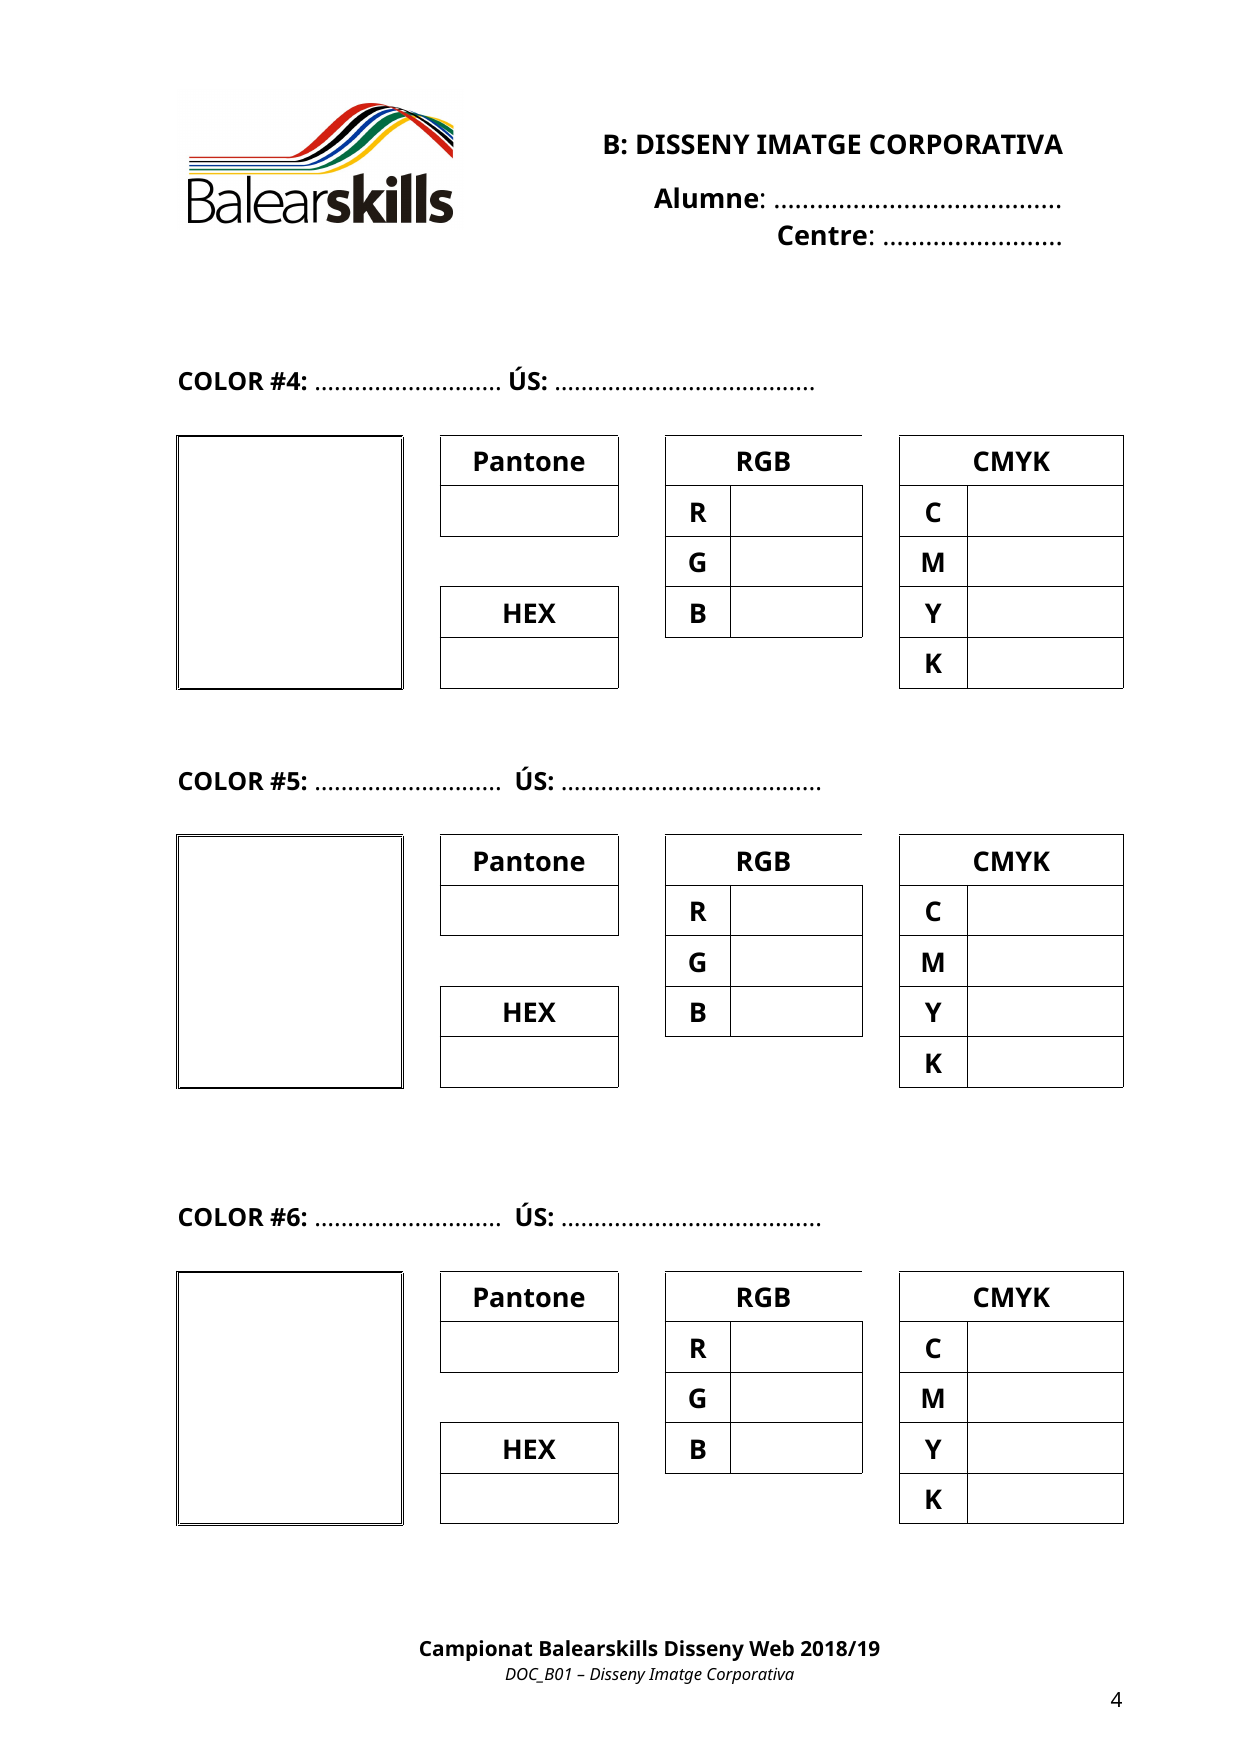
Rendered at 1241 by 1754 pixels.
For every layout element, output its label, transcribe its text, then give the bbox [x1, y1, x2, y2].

table_cell [440, 537, 618, 586]
table_cell Y [900, 587, 967, 637]
table_cell [441, 1322, 618, 1372]
table_header CMYK [899, 835, 1123, 885]
table_cell [404, 1473, 440, 1523]
text COLOR #5: …......................... ÚS: ….................................... [177, 763, 1122, 797]
table_header [862, 1271, 899, 1321]
text COLOR #4: …......................... ÚS: ….................................... [177, 364, 1122, 398]
table_cell [404, 1422, 440, 1473]
table_cell [968, 1474, 1123, 1523]
table_cell [619, 637, 665, 687]
table_cell [619, 586, 665, 637]
table_cell B [666, 1423, 730, 1473]
table_cell [665, 1037, 730, 1087]
table_cell [968, 1037, 1123, 1087]
table_cell [441, 1474, 618, 1523]
table_cell [731, 486, 862, 536]
table_cell [404, 986, 440, 1036]
table_cell [731, 1423, 862, 1473]
table_cell Y [900, 987, 967, 1036]
table_cell [618, 1372, 665, 1422]
table_cell [863, 1372, 899, 1422]
table_header [618, 1271, 665, 1321]
table_cell [968, 1322, 1123, 1372]
table_header Pantone [440, 436, 618, 485]
table_cell [665, 1474, 730, 1523]
table_cell [618, 935, 665, 986]
table_header [862, 834, 899, 885]
table_cell [968, 638, 1123, 687]
table_cell K [900, 1474, 967, 1523]
table_cell [404, 1321, 440, 1372]
table_cell [619, 1473, 665, 1523]
table_cell G [666, 936, 730, 986]
table_cell [863, 885, 899, 935]
picture [177, 89, 465, 230]
table_cell [404, 485, 440, 536]
table_cell [730, 1474, 862, 1523]
table_cell [618, 536, 665, 586]
table_cell [731, 1373, 862, 1422]
table_cell [863, 536, 899, 586]
table_cell B [666, 987, 730, 1036]
text COLOR #6: …......................... ÚS: ….................................... [177, 1200, 1122, 1234]
table_header [179, 437, 402, 687]
table_cell [619, 1422, 665, 1473]
table_cell G [666, 1373, 730, 1422]
table_cell HEX [441, 987, 618, 1036]
table_cell [968, 936, 1123, 986]
table_cell [404, 935, 440, 986]
table_cell M [900, 936, 967, 986]
table_cell [863, 986, 899, 1036]
table_cell [440, 1373, 618, 1422]
table_cell [404, 637, 440, 687]
table_cell [731, 987, 862, 1036]
table_header [862, 435, 899, 485]
table_cell [968, 886, 1123, 935]
table_cell [731, 587, 862, 637]
table_cell M [900, 537, 967, 586]
table_cell [731, 1322, 862, 1372]
table_cell [441, 486, 618, 536]
table_cell R [666, 486, 730, 536]
table_cell K [900, 1037, 967, 1087]
table_cell HEX [441, 1423, 618, 1473]
table_header RGB [666, 1272, 862, 1321]
table_cell [863, 1422, 899, 1473]
table_header [402, 834, 440, 885]
table_header CMYK [900, 1272, 1123, 1321]
table_header [179, 1273, 402, 1523]
table_cell [730, 1037, 862, 1087]
table_header [179, 837, 401, 1087]
table_cell HEX [441, 587, 618, 637]
table_header CMYK [899, 436, 1123, 485]
table_cell [404, 885, 440, 935]
table_cell [863, 586, 899, 637]
table_cell [862, 637, 899, 687]
table_cell M [900, 1373, 967, 1422]
table_cell [619, 1321, 665, 1372]
table_cell [619, 1036, 665, 1087]
table_cell [441, 638, 618, 687]
table_header [402, 435, 440, 485]
table_cell K [900, 638, 967, 687]
table_cell [404, 1372, 440, 1422]
table_cell G [666, 537, 730, 586]
table_cell [863, 485, 899, 536]
table_cell [404, 536, 440, 586]
table_cell R [666, 1322, 730, 1372]
table_cell [404, 1036, 440, 1087]
table_cell B [666, 587, 730, 637]
table_cell [862, 1473, 899, 1523]
table_header RGB [665, 835, 862, 885]
table_cell R [666, 886, 730, 935]
table_cell [441, 886, 618, 935]
table_header Pantone [441, 1272, 618, 1321]
table_cell [968, 1423, 1123, 1473]
table_header [618, 834, 665, 885]
table_cell [619, 986, 665, 1036]
table_cell C [900, 886, 967, 935]
table_cell C [900, 1322, 967, 1372]
table_header Pantone [440, 835, 618, 885]
table_cell [619, 885, 665, 935]
table_cell [731, 936, 862, 986]
table_cell [440, 936, 618, 986]
table_cell [968, 486, 1123, 536]
table_cell [665, 638, 730, 687]
table_cell [404, 586, 440, 637]
table_cell [863, 935, 899, 986]
table_cell [730, 638, 862, 687]
table_cell [968, 987, 1123, 1036]
table_header [402, 1271, 440, 1321]
table_cell [862, 1036, 899, 1087]
table_cell [968, 1373, 1123, 1422]
table_cell [731, 886, 862, 935]
table_cell Y [900, 1423, 967, 1473]
table_cell [731, 537, 862, 586]
table_header [618, 435, 665, 485]
table_cell [863, 1321, 899, 1372]
table_cell [619, 485, 665, 536]
table_cell [441, 1037, 618, 1087]
table_cell [968, 537, 1123, 586]
table_cell C [900, 486, 967, 536]
table_cell [968, 587, 1123, 637]
table_header RGB [665, 436, 862, 485]
